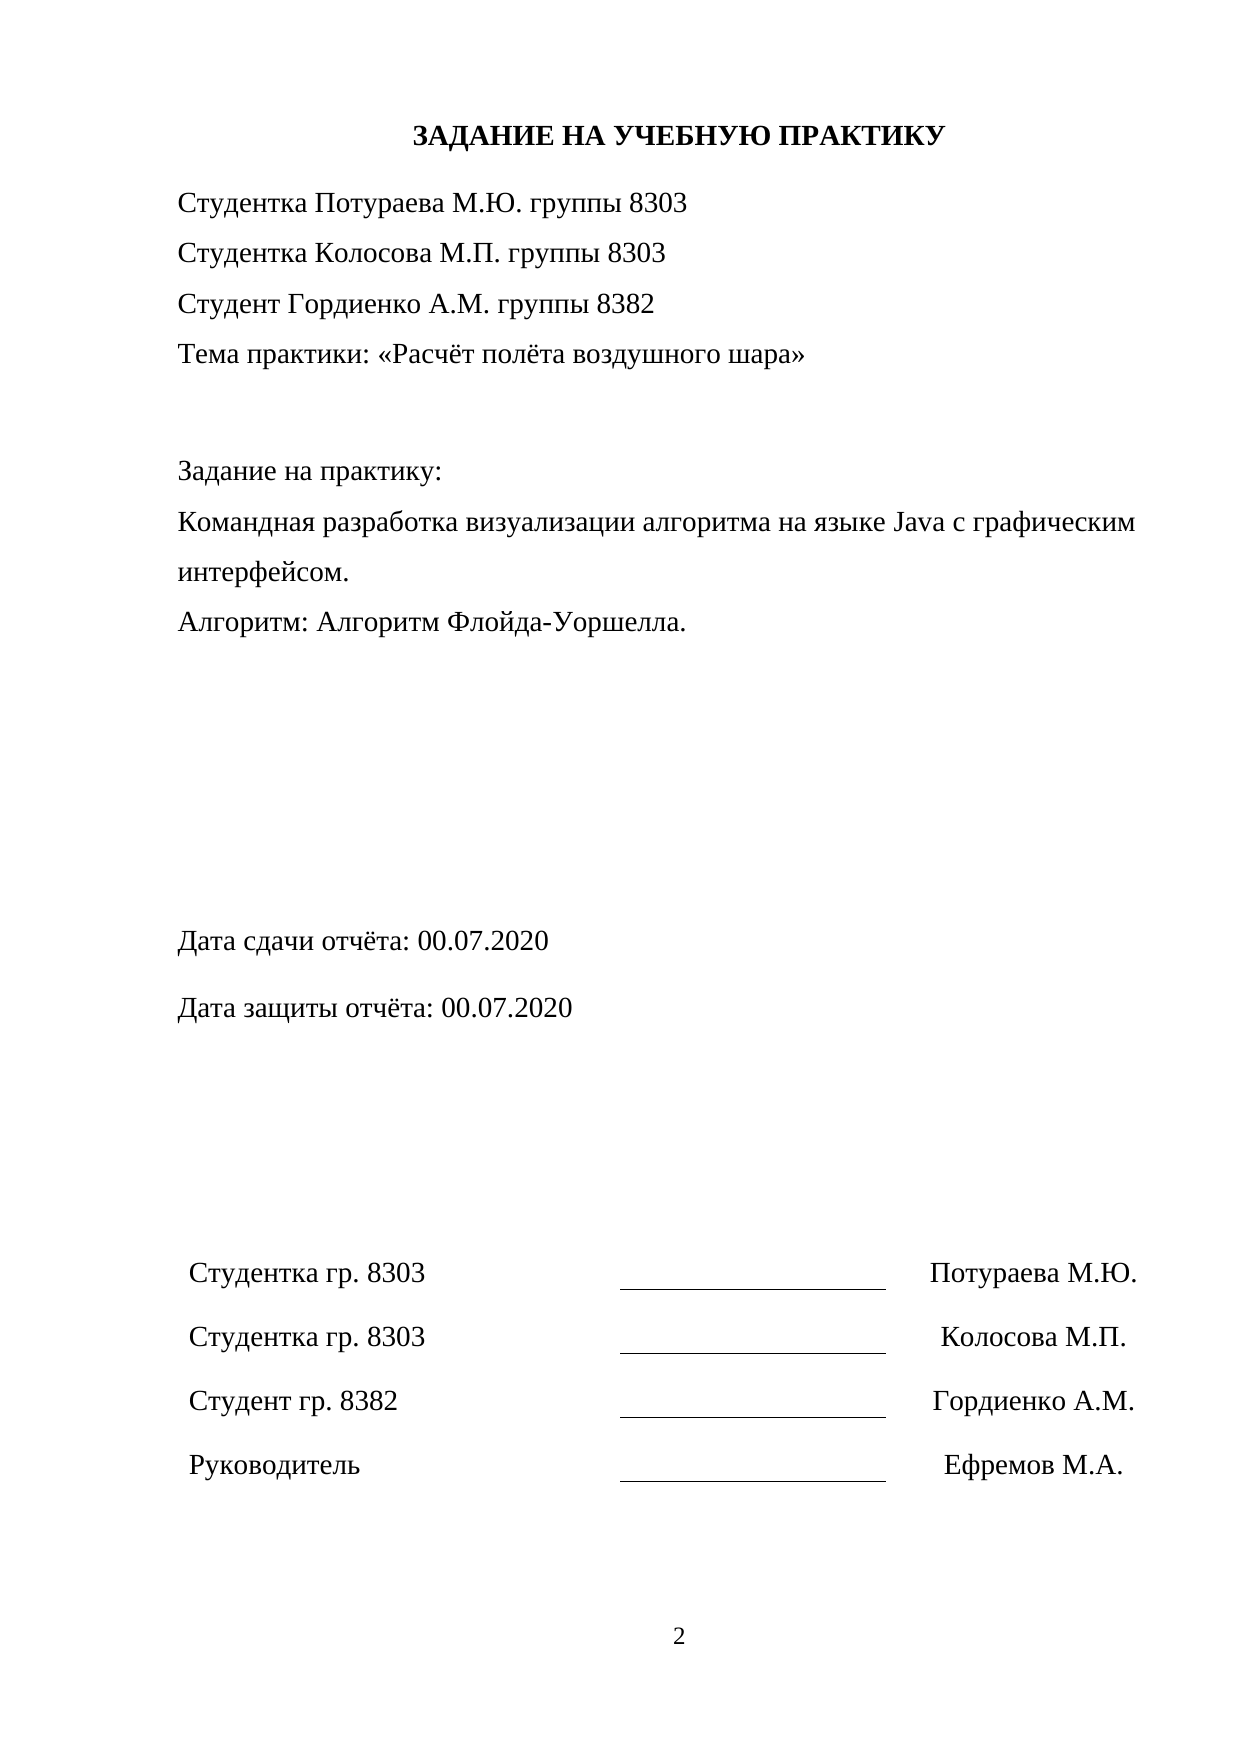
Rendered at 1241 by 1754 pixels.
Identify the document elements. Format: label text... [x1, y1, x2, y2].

text Задание на практику: [177, 453, 1181, 487]
table_cell Студентка гр. 8303 [177, 1289, 620, 1353]
table_cell Ефремов М.А. [886, 1417, 1181, 1481]
text ЗАДАНИЕ НА УЧЕБНУЮ ПРАКТИКУ [177, 118, 1181, 152]
table_cell Руководитель [177, 1417, 620, 1481]
table_cell [620, 1354, 886, 1417]
text Командная разработка визуализации алгоритма на языке Java с графическим интерфейсом. [177, 504, 1181, 588]
table_header [620, 1225, 886, 1289]
text Студентка Потураева М.Ю. группы 8303 [177, 185, 1181, 219]
text Дата сдачи отчёта: 00.07.2020 [177, 923, 1181, 957]
table_cell [620, 1418, 886, 1481]
text Алгоритм: Алгоритм Флойда-Уоршелла. [177, 604, 1181, 638]
text Студент Гордиенко А.М. группы 8382 [177, 286, 1181, 319]
table_cell Колосова М.П. [886, 1289, 1181, 1353]
table_cell [620, 1290, 886, 1353]
table_header Потураева М.Ю. [886, 1225, 1181, 1289]
table_header Студентка гр. 8303 [177, 1225, 620, 1289]
text Тема практики: «Расчёт полёта воздушного шара» [177, 336, 1181, 370]
table_cell Гордиенко А.М. [886, 1353, 1181, 1417]
table_cell Студент гр. 8382 [177, 1353, 620, 1417]
text Дата защиты отчёта: 00.07.2020 [177, 990, 1181, 1024]
text Студентка Колосова М.П. группы 8303 [177, 236, 1181, 269]
